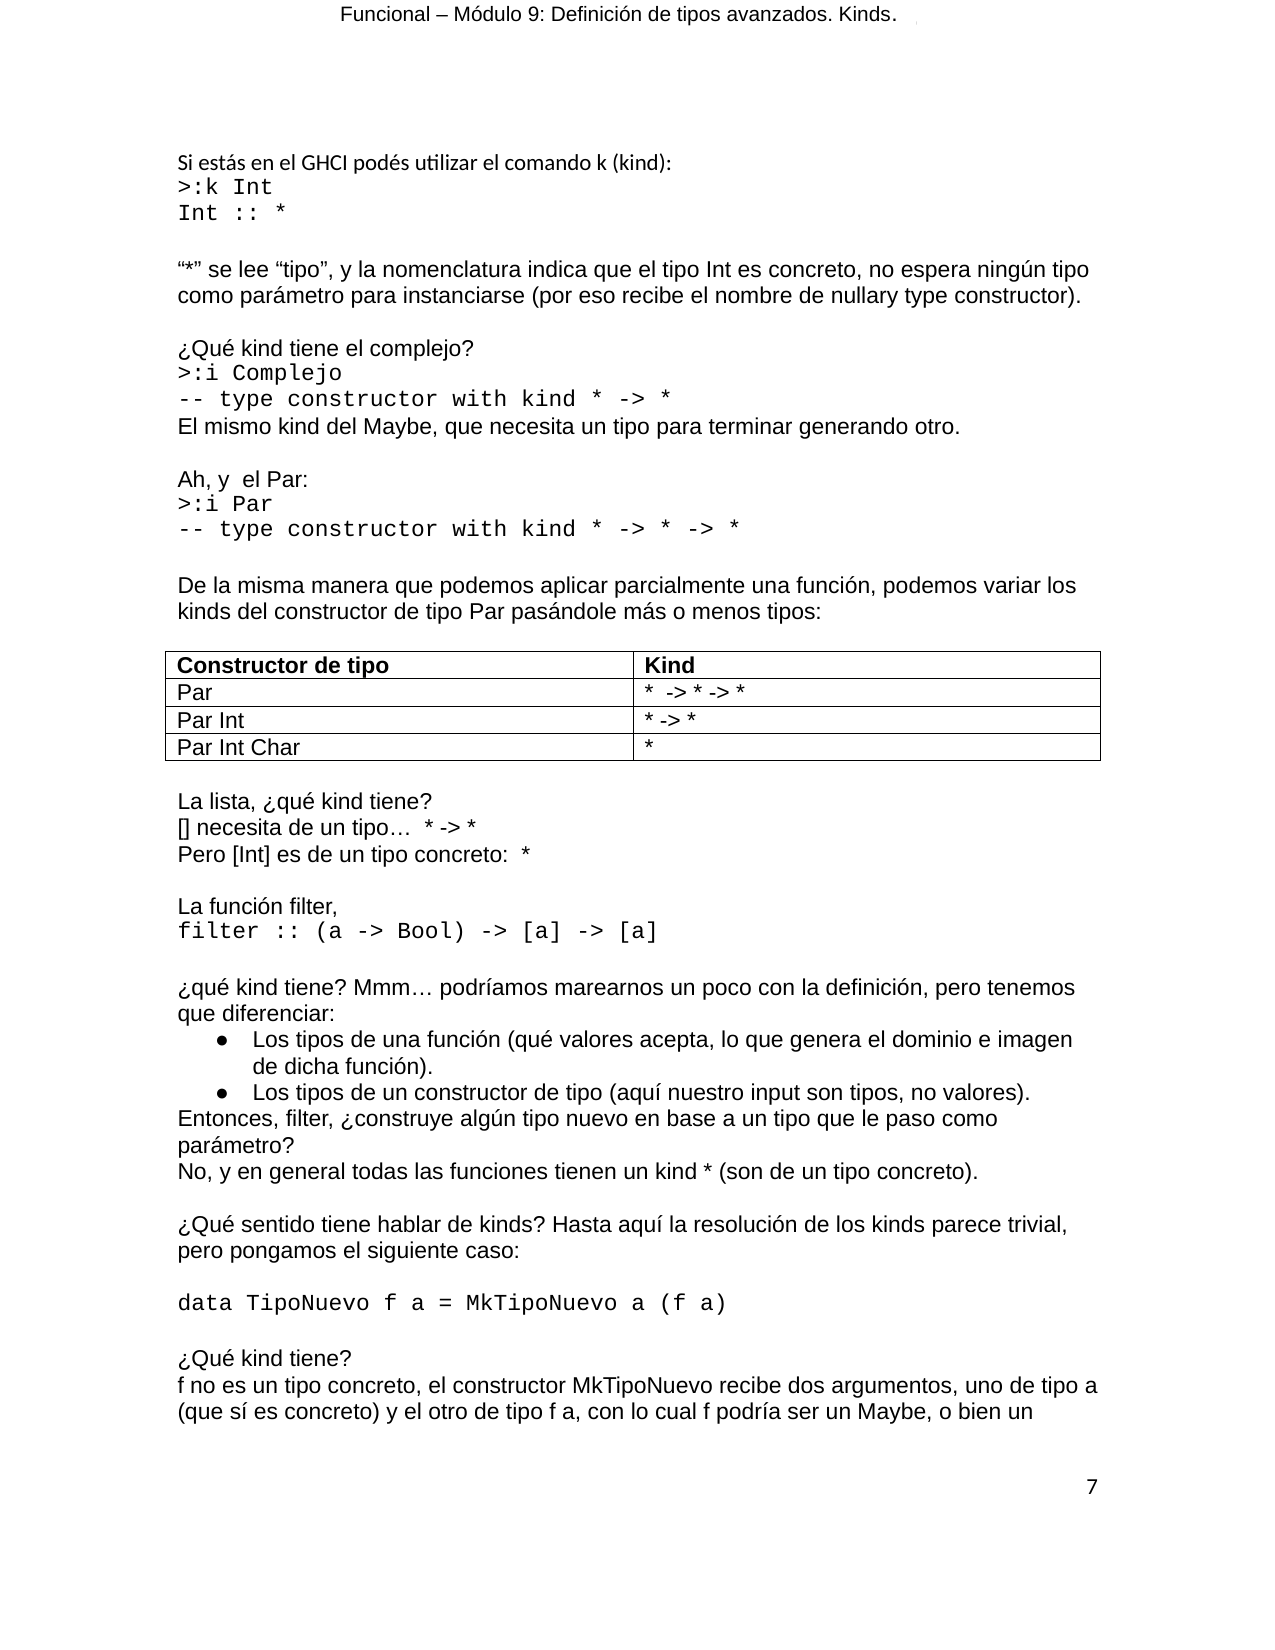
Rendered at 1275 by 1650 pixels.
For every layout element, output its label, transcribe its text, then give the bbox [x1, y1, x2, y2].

text -- type constructor with kind * -> * [177, 387, 1098, 413]
text >:i Par [177, 492, 1098, 518]
text La función filter, [177, 893, 1098, 919]
text ¿Qué kind tiene? [177, 1345, 1098, 1372]
table_cell Par Int [166, 707, 633, 733]
table_cell Par [166, 679, 633, 706]
table_cell * [634, 734, 1100, 760]
text Int :: * [177, 202, 1098, 227]
list Los tipos de una función (qué valores acepta, lo que genera el dominio e imagen de dicha función). [215, 1026, 1098, 1079]
text [] necesita de un tipo… * -> * [177, 814, 1098, 841]
text -- type constructor with kind * -> * -> * [177, 518, 1098, 544]
text ¿Qué kind tiene el complejo? [177, 334, 1098, 361]
text Pero [Int] es de un tipo concreto: * [177, 841, 1098, 867]
text ¿Qué sentido tiene hablar de kinds? Hasta aquí la resolución de los kinds parece trivial, pero pongamos el siguiente caso: [177, 1211, 1098, 1263]
text filter :: (a -> Bool) -> [a] -> [a] [177, 919, 1098, 946]
text f no es un tipo concreto, el constructor MkTipoNuevo recibe dos argumentos, uno de tipo a (que sí es concreto) y el otro de tipo f a, con lo cual f podría ser un Maybe, o bien un [177, 1372, 1098, 1424]
text >:k Int [177, 176, 1098, 202]
text De la misma manera que podemos aplicar parcialmente una función, podemos variar los kinds del constructor de tipo Par pasándole más o menos tipos: [177, 572, 1098, 624]
text data TipoNuevo f a = MkTipoNuevo a (f a) [177, 1291, 1098, 1317]
text Si estás en el GHCI podés utilizar el comando k (kind): [177, 148, 1098, 176]
text ¿qué kind tiene? Mmm… podríamos marearnos un poco con la definición, pero tenemos que diferenciar: [177, 973, 1098, 1026]
table_cell * -> * [634, 707, 1100, 733]
list Los tipos de un constructor de tipo (aquí nuestro input son tipos, no valores). [215, 1079, 1098, 1105]
table_header Kind [634, 652, 1100, 678]
table_header Constructor de tipo [166, 652, 633, 678]
text >:i Complejo [177, 361, 1098, 387]
text El mismo kind del Maybe, que necesita un tipo para terminar generando otro. [177, 413, 1098, 439]
text La lista, ¿qué kind tiene? [177, 788, 1098, 814]
table_cell Par Int Char [166, 734, 633, 760]
text No, y en general todas las funciones tienen un kind * (son de un tipo concreto). [177, 1158, 1098, 1184]
table_cell * -> * -> * [634, 679, 1100, 706]
text Entonces, filter, ¿construye algún tipo nuevo en base a un tipo que le paso como parámetro? [177, 1105, 1098, 1158]
text “*” se lee “tipo”, y la nomenclatura indica que el tipo Int es concreto, no espera ningún tipo como parámetro para instanciarse (por eso recibe el nombre de nullary type constructor). [177, 256, 1098, 308]
text Ah, y el Par: [177, 466, 1098, 492]
